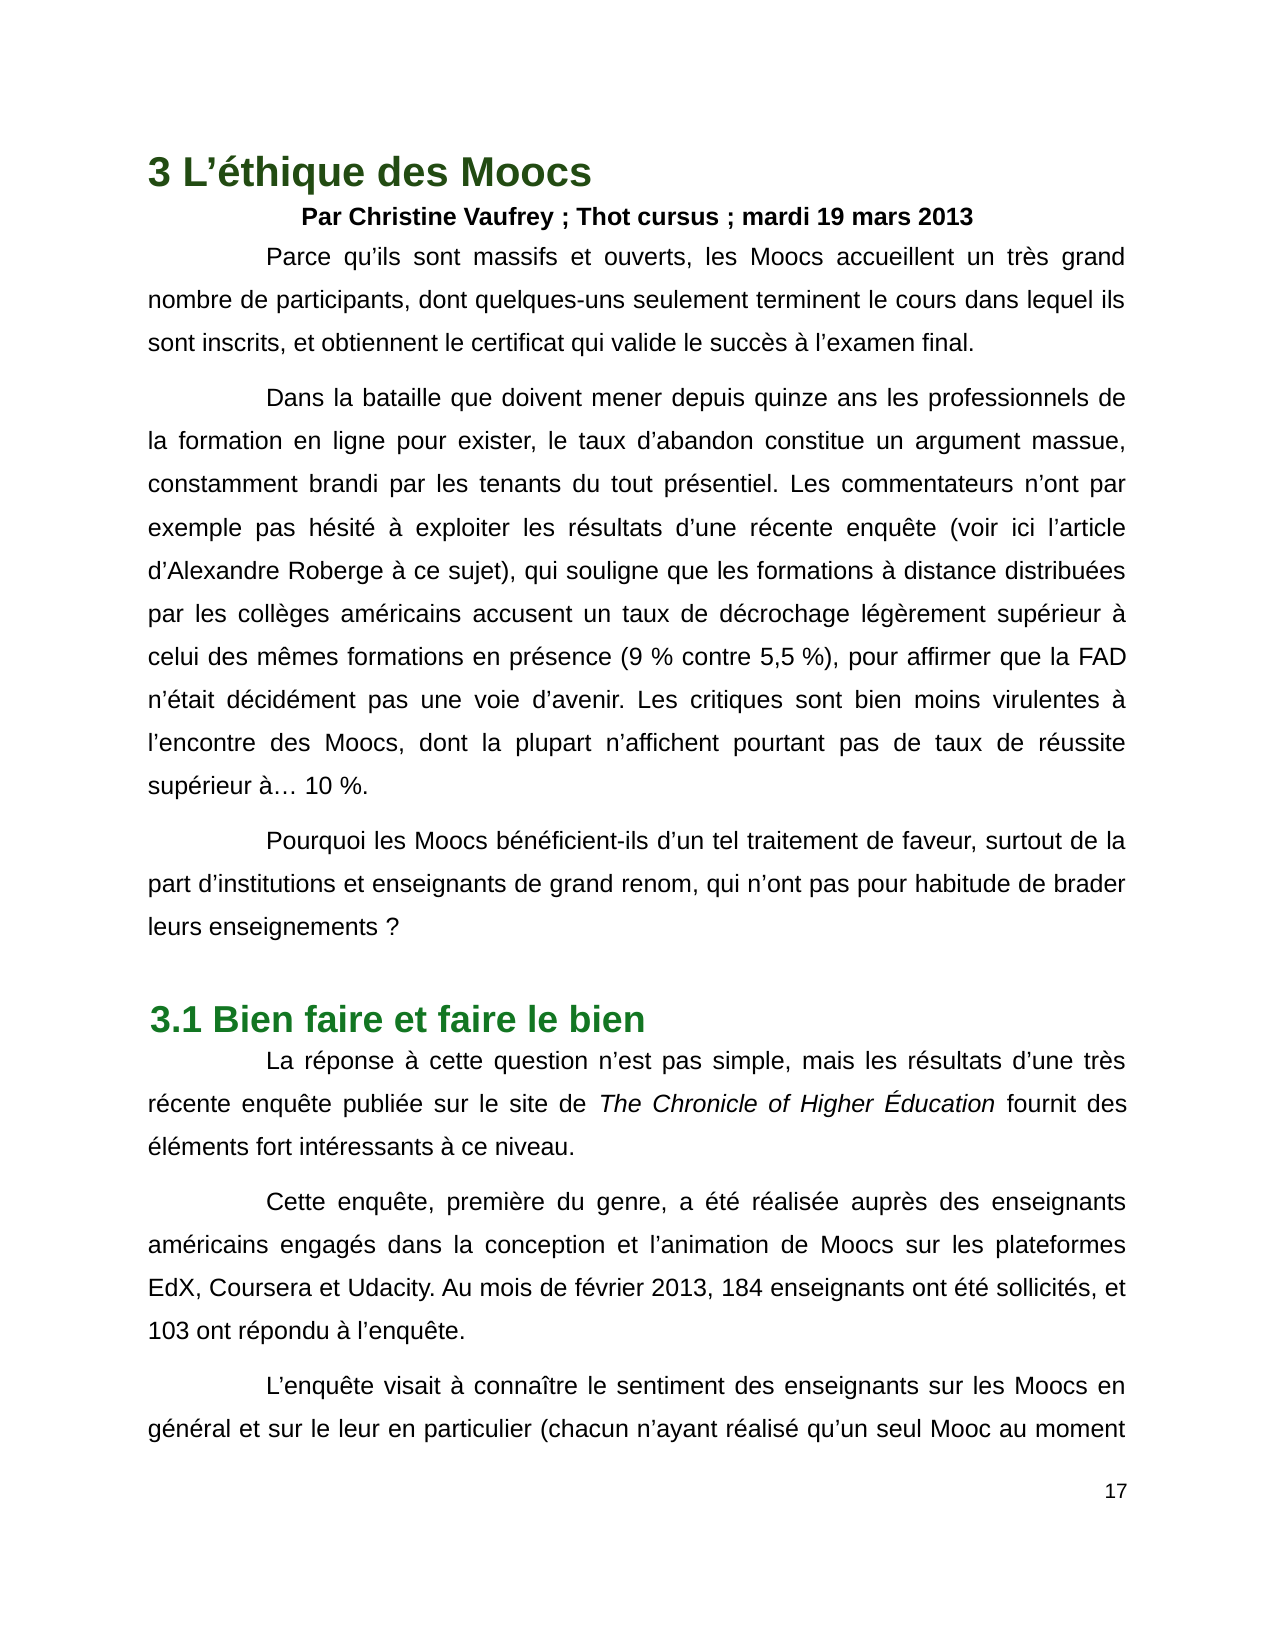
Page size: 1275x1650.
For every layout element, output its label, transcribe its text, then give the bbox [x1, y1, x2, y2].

subtitle L’éthique des Moocs [148, 148, 1127, 196]
text Pourquoi les Moocs bénéficient-ils d’un tel traitement de faveur, surtout de la part d’institutions et enseignants de grand renom, qui n’ont pas pour habitude de brader leurs enseignements ? [148, 826, 1127, 941]
text Dans la bataille que doivent mener depuis quinze ans les professionnels de la formation en ligne pour exister, le taux d’abandon constitue un argument massue, constamment brandi par les tenants du tout présentiel. Les commentateurs n’ont par exemple pas hésité à exploiter les résultats d’une récente enquête (voir ici l’article d’Alexandre Roberge à ce sujet), qui souligne que les formations à distance distribuées par les collèges américains accusent un taux de décrochage légèrement supérieur à celui des mêmes formations en présence (9 % contre 5,5 %), pour affirmer que la FAD n’était décidément pas une voie d’avenir. Les critiques sont bien moins virulentes à l’encontre des Moocs, dont la plupart n’affichent pourtant pas de taux de réussite supérieur à… 10 %. [148, 383, 1127, 800]
text Parce qu’ils sont massifs et ouverts, les Moocs accueillent un très grand nombre de participants, dont quelques-uns seulement terminent le cours dans lequel ils sont inscrits, et obtiennent le certificat qui valide le succès à l’examen final. [148, 242, 1127, 357]
text Cette enquête, première du genre, a été réalisée auprès des enseignants américains engagés dans la conception et l’animation de Moocs sur les plateformes EdX, Coursera et Udacity. Au mois de février 2013, 184 enseignants ont été sollicités, et 103 ont répondu à l’enquête. [148, 1187, 1127, 1345]
subtitle Bien faire et faire le bien [148, 997, 1127, 1040]
text L’enquête visait à connaître le sentiment des enseignants sur les Moocs en général et sur le leur en particulier (chacun n’ayant réalisé qu’un seul Mooc au moment [148, 1371, 1127, 1443]
text Par Christine Vaufrey ; Thot cursus ; mardi 19 mars 2013 [148, 201, 1127, 230]
text La réponse à cette question n’est pas simple, mais les résultats d’une très récente enquête publiée sur le site de The Chronicle of Higher Éducation fournit des éléments fort intéressants à ce niveau. [148, 1046, 1127, 1161]
